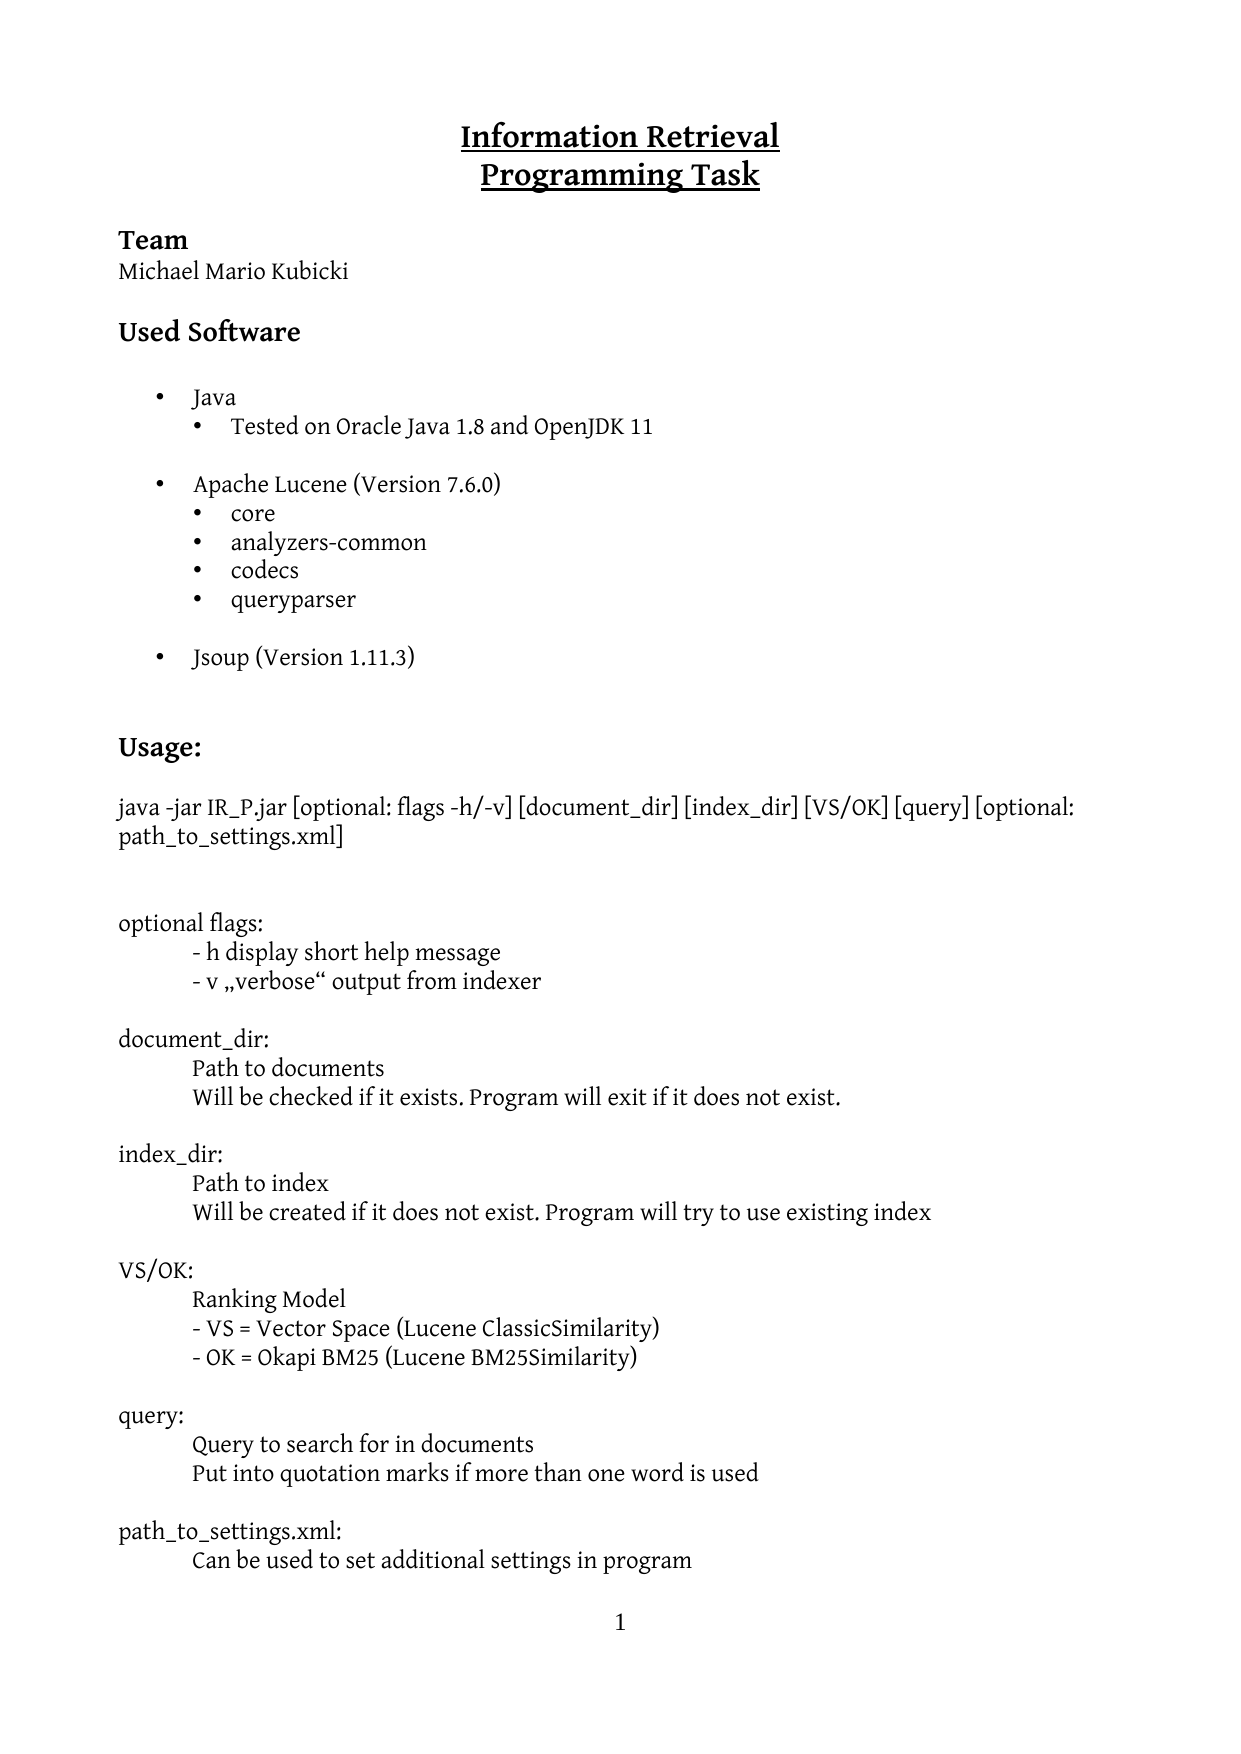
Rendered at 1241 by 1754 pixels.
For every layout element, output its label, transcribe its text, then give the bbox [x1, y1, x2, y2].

list Apache Lucene (Version 7.6.0) [156, 470, 1122, 499]
text path_to_settings.xml: [118, 1517, 1122, 1546]
text Team Michael Mario Kubicki [118, 224, 1122, 287]
list Java [156, 383, 1122, 412]
text - VS = Vector Space (Lucene ClassicSimilarity) [118, 1315, 1122, 1344]
text Put into quotation marks if more than one word is used [118, 1459, 1122, 1488]
text java -jar IR_P.jar [optional: flags -h/-v] [document_dir] [index_dir] [VS/OK] [query] [optional: path_to_settings.xml] [118, 793, 1122, 851]
text - OK = Okapi BM25 (Lucene BM25Similarity) [118, 1344, 1122, 1373]
text Path to index [118, 1170, 1122, 1199]
list analyzers-common [193, 528, 1122, 557]
text VS/OK: [118, 1257, 1122, 1286]
list Jsoup (Version 1.11.3) [156, 644, 1122, 673]
list codecs [193, 557, 1122, 586]
text Information Retrieval [118, 118, 1122, 157]
text - v „verbose“ output from indexer [118, 967, 1122, 996]
text Ranking Model [118, 1286, 1122, 1315]
text Will be created if it does not exist. Program will try to use existing index [118, 1199, 1122, 1228]
text index_dir: [118, 1141, 1122, 1170]
text Used Software [118, 316, 1122, 349]
list queryparser [193, 586, 1122, 615]
text Query to search for in documents [118, 1431, 1122, 1459]
text document_dir: [118, 1025, 1122, 1054]
list core [193, 499, 1122, 528]
text Will be checked if it exists. Program will exit if it does not exist. [118, 1083, 1122, 1112]
text query: [118, 1402, 1122, 1431]
text Usage: [118, 731, 1122, 764]
text - h display short help message [118, 938, 1122, 967]
text Can be used to set additional settings in program [118, 1546, 1122, 1575]
list Tested on Oracle Java 1.8 and OpenJDK 11 [193, 412, 1122, 441]
text Programming Task [118, 157, 1122, 195]
text optional flags: [118, 909, 1122, 938]
text Path to documents [118, 1054, 1122, 1083]
